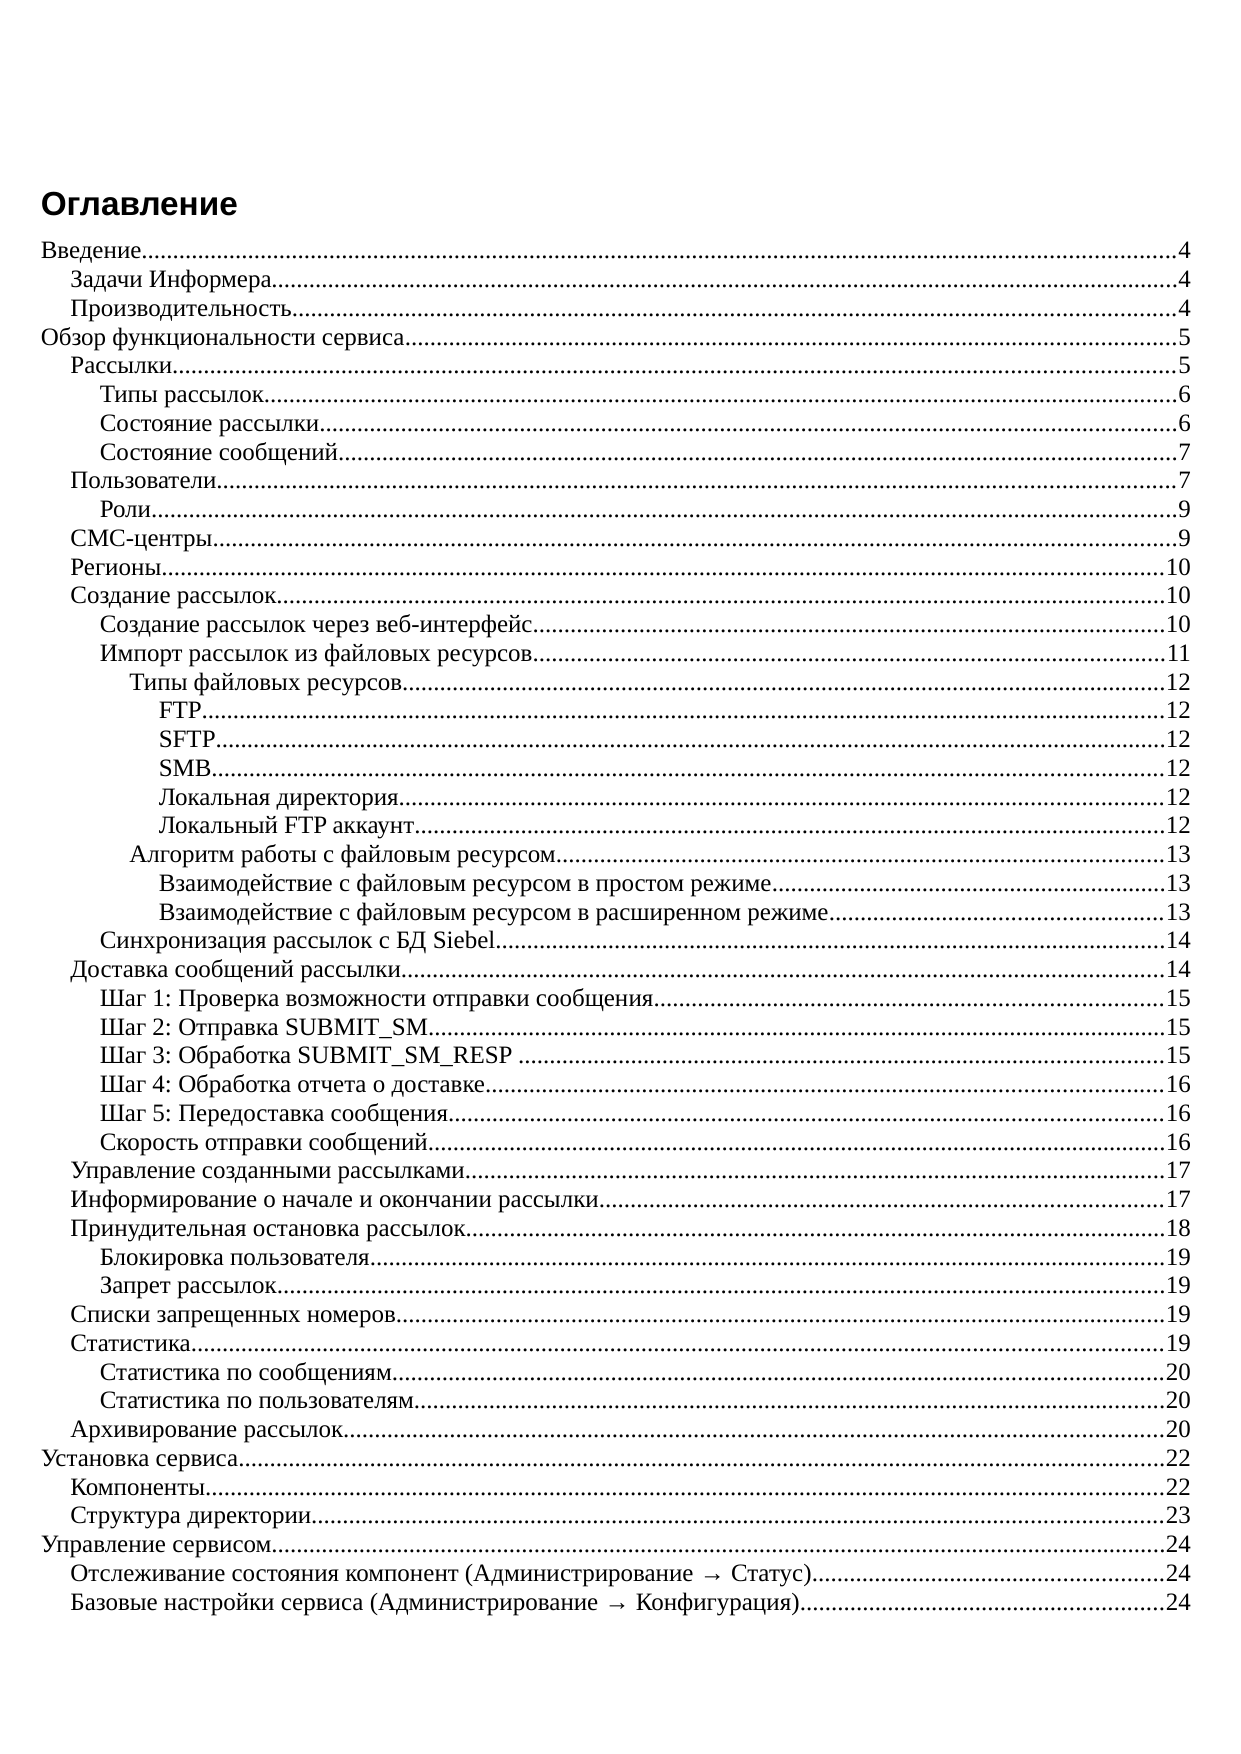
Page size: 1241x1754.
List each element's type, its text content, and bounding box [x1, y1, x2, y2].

text Типы рассылок 6 [99, 379, 1191, 408]
text Шаг 3: Обработка SUBMIT_SM_RESP 15 [99, 1040, 1191, 1069]
text Синхронизация рассылок с БД Siebel 14 [99, 925, 1191, 954]
text Шаг 2: Отправка SUBMIT_SM 15 [99, 1012, 1191, 1040]
text Статистика по сообщениям 20 [99, 1357, 1191, 1385]
text Создание рассылок 10 [70, 580, 1191, 609]
text Установка сервиса 22 [41, 1443, 1191, 1472]
text СМС-центры 9 [70, 523, 1191, 552]
text Управление созданными рассылками 17 [70, 1155, 1191, 1184]
text Создание рассылок через веб-интерфейс 10 [99, 609, 1191, 638]
text Блокировка пользователя 19 [99, 1242, 1191, 1270]
text Задачи Информера 4 [70, 264, 1191, 293]
text Скорость отправки сообщений 16 [99, 1127, 1191, 1155]
text Типы файловых ресурсов 12 [129, 667, 1191, 695]
text Алгоритм работы с файловым ресурсом 13 [129, 839, 1191, 868]
text Роли 9 [99, 494, 1191, 523]
text Регионы 10 [70, 552, 1191, 580]
text SMB 12 [158, 753, 1191, 782]
text Компоненты 22 [70, 1472, 1191, 1500]
text Состояние рассылки 6 [99, 408, 1191, 437]
text Рассылки 5 [70, 350, 1191, 379]
text Шаг 5: Передоставка сообщения 16 [99, 1098, 1191, 1127]
text Локальный FTP аккаунт 12 [158, 810, 1191, 839]
text Введение 4 [41, 235, 1191, 264]
text Списки запрещенных номеров 19 [70, 1299, 1191, 1328]
text Обзор функциональности сервиса 5 [41, 322, 1191, 350]
text Доставка сообщений рассылки 14 [70, 954, 1191, 983]
text FTP 12 [158, 695, 1191, 724]
text Структура директории 23 [70, 1500, 1191, 1529]
text SFTP 12 [158, 724, 1191, 753]
text Статистика по пользователям 20 [99, 1385, 1191, 1414]
text Пользователи 7 [70, 465, 1191, 494]
text Запрет рассылок 19 [99, 1270, 1191, 1299]
text Информирование о начале и окончании рассылки 17 [70, 1184, 1191, 1213]
text Управление сервисом 24 [41, 1529, 1191, 1558]
text Архивирование рассылок 20 [70, 1414, 1191, 1443]
text Базовые настройки сервиса (Администрирование → Конфигурация) 24 [70, 1587, 1191, 1615]
text Состояние сообщений 7 [99, 437, 1191, 465]
text Производительность 4 [70, 293, 1191, 322]
text Импорт рассылок из файловых ресурсов 11 [99, 638, 1191, 667]
subtitle Оглавление [41, 184, 1191, 223]
text Шаг 4: Обработка отчета о доставке 16 [99, 1069, 1191, 1098]
text Взаимодействие с файловым ресурсом в простом режиме 13 [158, 868, 1191, 897]
text Отслеживание состояния компонент (Администрирование → Статус) 24 [70, 1558, 1191, 1587]
text Статистика 19 [70, 1328, 1191, 1357]
text Взаимодействие с файловым ресурсом в расширенном режиме 13 [158, 897, 1191, 925]
text Принудительная остановка рассылок 18 [70, 1213, 1191, 1242]
text Локальная директория 12 [158, 782, 1191, 810]
text Шаг 1: Проверка возможности отправки сообщения 15 [99, 983, 1191, 1012]
